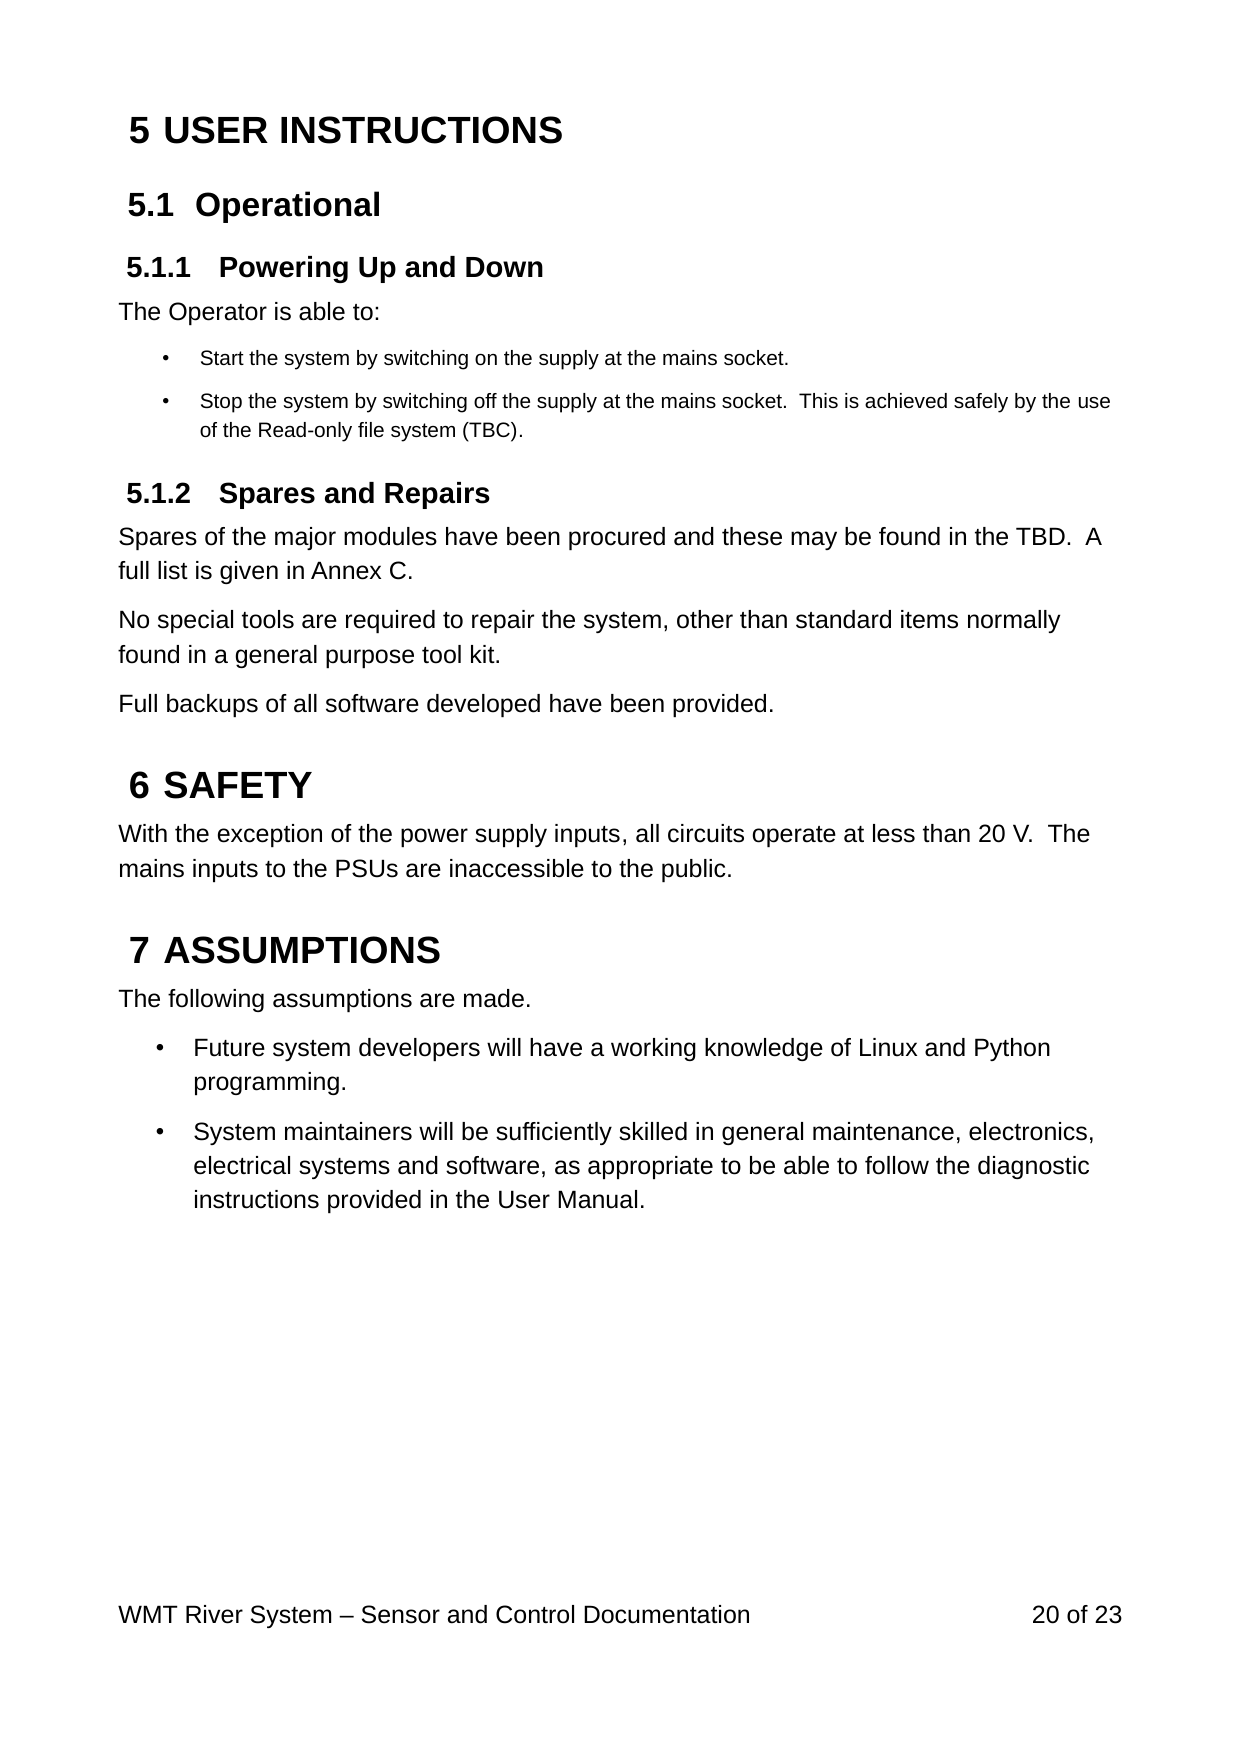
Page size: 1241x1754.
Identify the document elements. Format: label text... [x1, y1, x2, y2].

subtitle Spares and Repairs [118, 476, 1122, 509]
text With the exception of the power supply inputs, all circuits operate at less than 20 V. The mains inputs to the PSUs are inaccessible to the public. [118, 819, 1122, 882]
list Future system developers will have a working knowledge of Linux and Python programming. [156, 1033, 1122, 1096]
subtitle ASSUMPTIONS [118, 928, 1122, 971]
text No special tools are required to repair the system, other than standard items normally found in a general purpose tool kit. [118, 605, 1122, 668]
text The following assumptions are made. [118, 984, 1122, 1012]
text Full backups of all software developed have been provided. [118, 689, 1122, 718]
subtitle Powering Up and Down [118, 250, 1122, 284]
list Stop the system by switching off the supply at the mains socket. This is achieved safely by the use of the Read-only file system (TBC). [162, 389, 1122, 442]
text The Operator is able to: [118, 296, 1122, 325]
subtitle USER INSTRUCTIONS [118, 108, 1122, 151]
list Start the system by switching on the supply at the mains socket. [162, 346, 1122, 369]
text Spares of the major modules have been procured and these may be found in the TBD. A full list is given in Annex C. [118, 522, 1122, 585]
subtitle SAFETY [118, 763, 1122, 807]
subtitle Operational [118, 185, 1122, 223]
list System maintainers will be sufficiently skilled in general maintenance, electronics, electrical systems and software, as appropriate to be able to follow the diagnostic instructions provided in the User Manual. [156, 1116, 1122, 1214]
